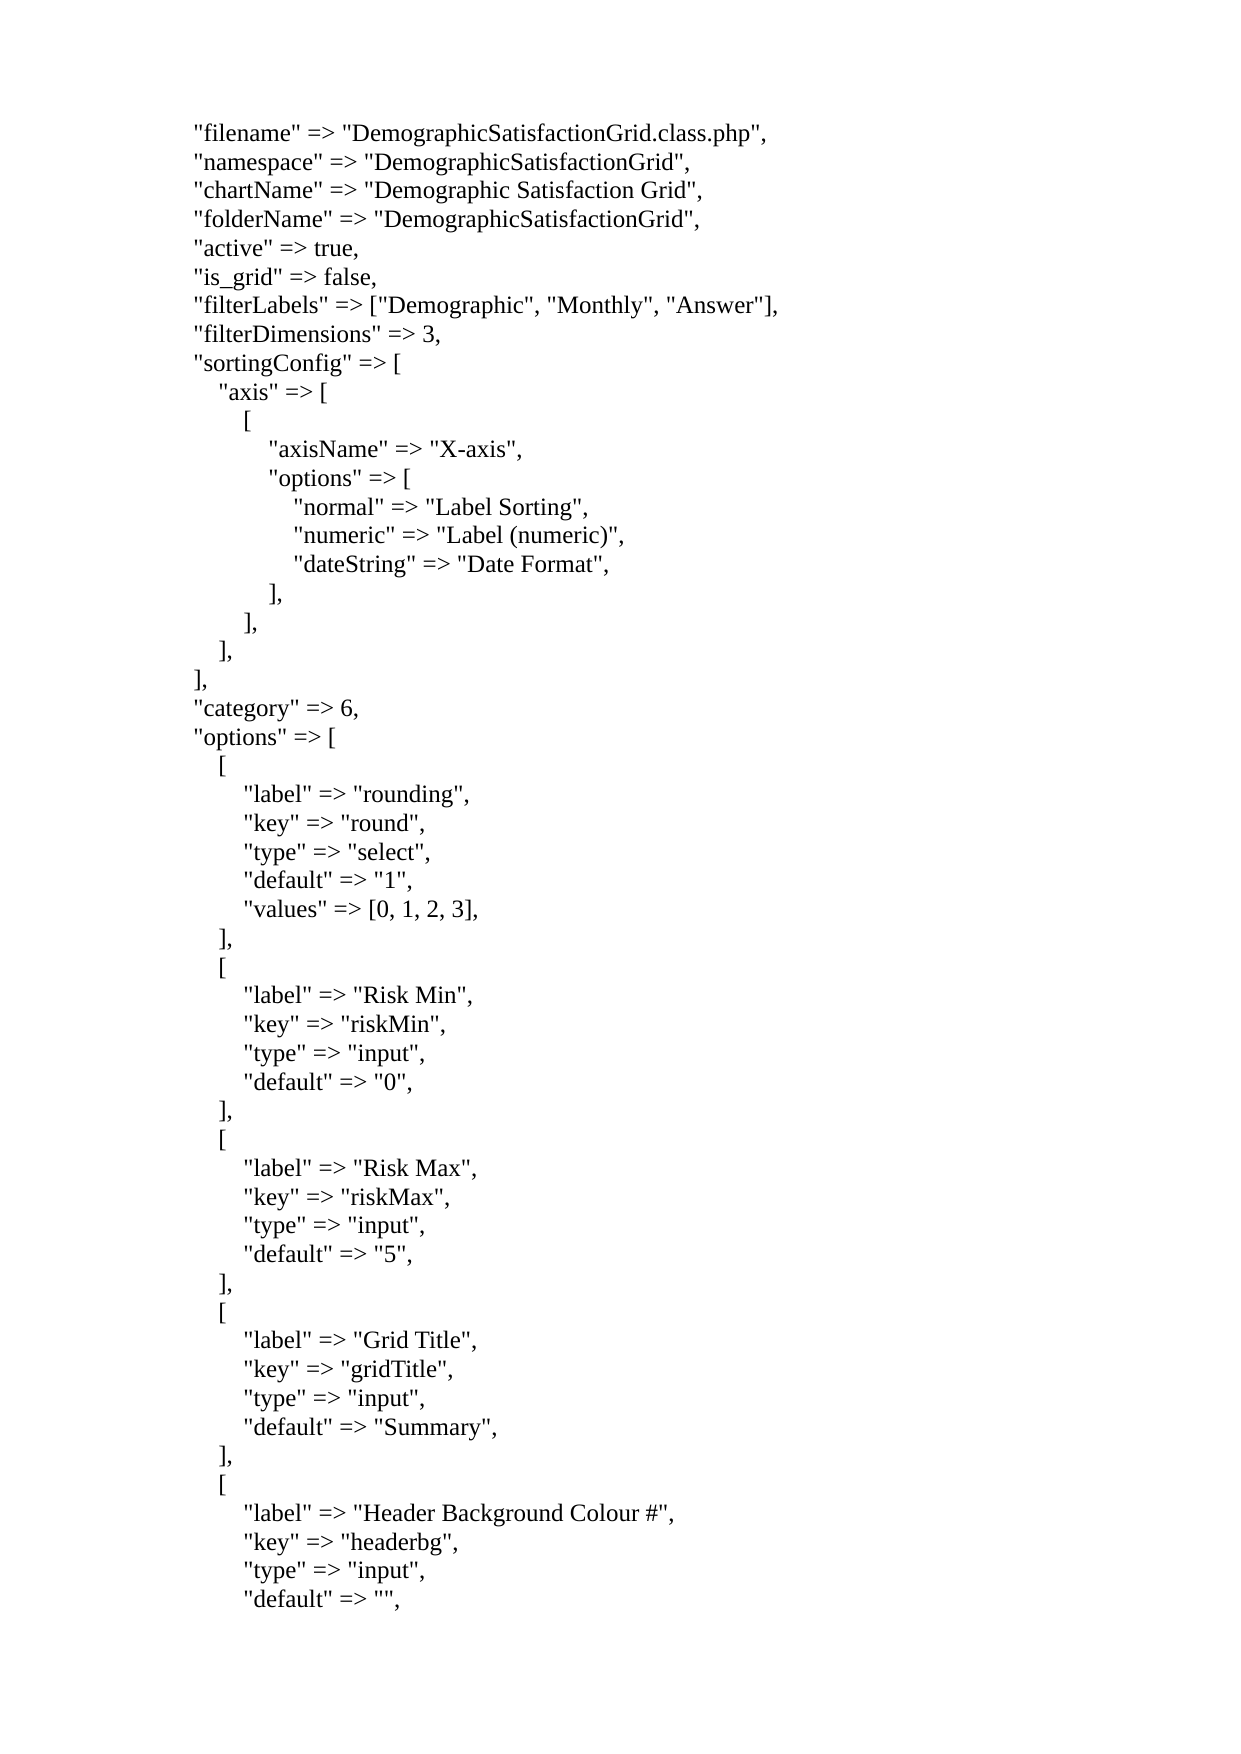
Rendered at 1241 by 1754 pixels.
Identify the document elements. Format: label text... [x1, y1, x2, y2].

text "key" => "headerbg", [118, 1527, 1122, 1556]
text "type" => "input", [118, 1556, 1122, 1584]
text "filterLabels" => ["Demographic", "Monthly", "Answer"], [118, 291, 1122, 319]
text [ [118, 1124, 1122, 1153]
text "key" => "riskMax", [118, 1182, 1122, 1211]
text "default" => "1", [118, 866, 1122, 894]
text "namespace" => "DemographicSatisfactionGrid", [118, 147, 1122, 176]
text "active" => true, [118, 233, 1122, 262]
text "type" => "input", [118, 1211, 1122, 1239]
text ], [118, 636, 1122, 664]
text ], [118, 923, 1122, 952]
text "label" => "Risk Max", [118, 1153, 1122, 1182]
text ], [118, 578, 1122, 607]
text "label" => "rounding", [118, 779, 1122, 808]
text ], [118, 1268, 1122, 1297]
text "options" => [ [118, 463, 1122, 492]
text "is_grid" => false, [118, 262, 1122, 291]
text "key" => "round", [118, 808, 1122, 837]
text "sortingConfig" => [ [118, 348, 1122, 377]
text ], [118, 664, 1122, 693]
text [ [118, 952, 1122, 981]
text "values" => [0, 1, 2, 3], [118, 894, 1122, 923]
text "category" => 6, [118, 693, 1122, 722]
text "axis" => [ [118, 377, 1122, 406]
text "label" => "Grid Title", [118, 1326, 1122, 1354]
text "dateString" => "Date Format", [118, 549, 1122, 578]
text ], [118, 607, 1122, 636]
text [ [118, 406, 1122, 434]
text [ [118, 751, 1122, 779]
text "axisName" => "X-axis", [118, 434, 1122, 463]
text "numeric" => "Label (numeric)", [118, 521, 1122, 549]
text "type" => "input", [118, 1383, 1122, 1412]
text "default" => "", [118, 1584, 1122, 1613]
text "chartName" => "Demographic Satisfaction Grid", [118, 176, 1122, 204]
text "filename" => "DemographicSatisfactionGrid.class.php", [118, 118, 1122, 147]
text "default" => "Summary", [118, 1412, 1122, 1441]
text "type" => "input", [118, 1038, 1122, 1067]
text "type" => "select", [118, 837, 1122, 866]
text "key" => "gridTitle", [118, 1354, 1122, 1383]
text [ [118, 1297, 1122, 1326]
text "label" => "Risk Min", [118, 981, 1122, 1009]
text ], [118, 1441, 1122, 1469]
text "filterDimensions" => 3, [118, 319, 1122, 348]
text [ [118, 1469, 1122, 1498]
text "label" => "Header Background Colour #", [118, 1498, 1122, 1527]
text "default" => "5", [118, 1239, 1122, 1268]
text "normal" => "Label Sorting", [118, 492, 1122, 521]
text ], [118, 1096, 1122, 1124]
text "key" => "riskMin", [118, 1009, 1122, 1038]
text "default" => "0", [118, 1067, 1122, 1096]
text "folderName" => "DemographicSatisfactionGrid", [118, 204, 1122, 233]
text "options" => [ [118, 722, 1122, 751]
